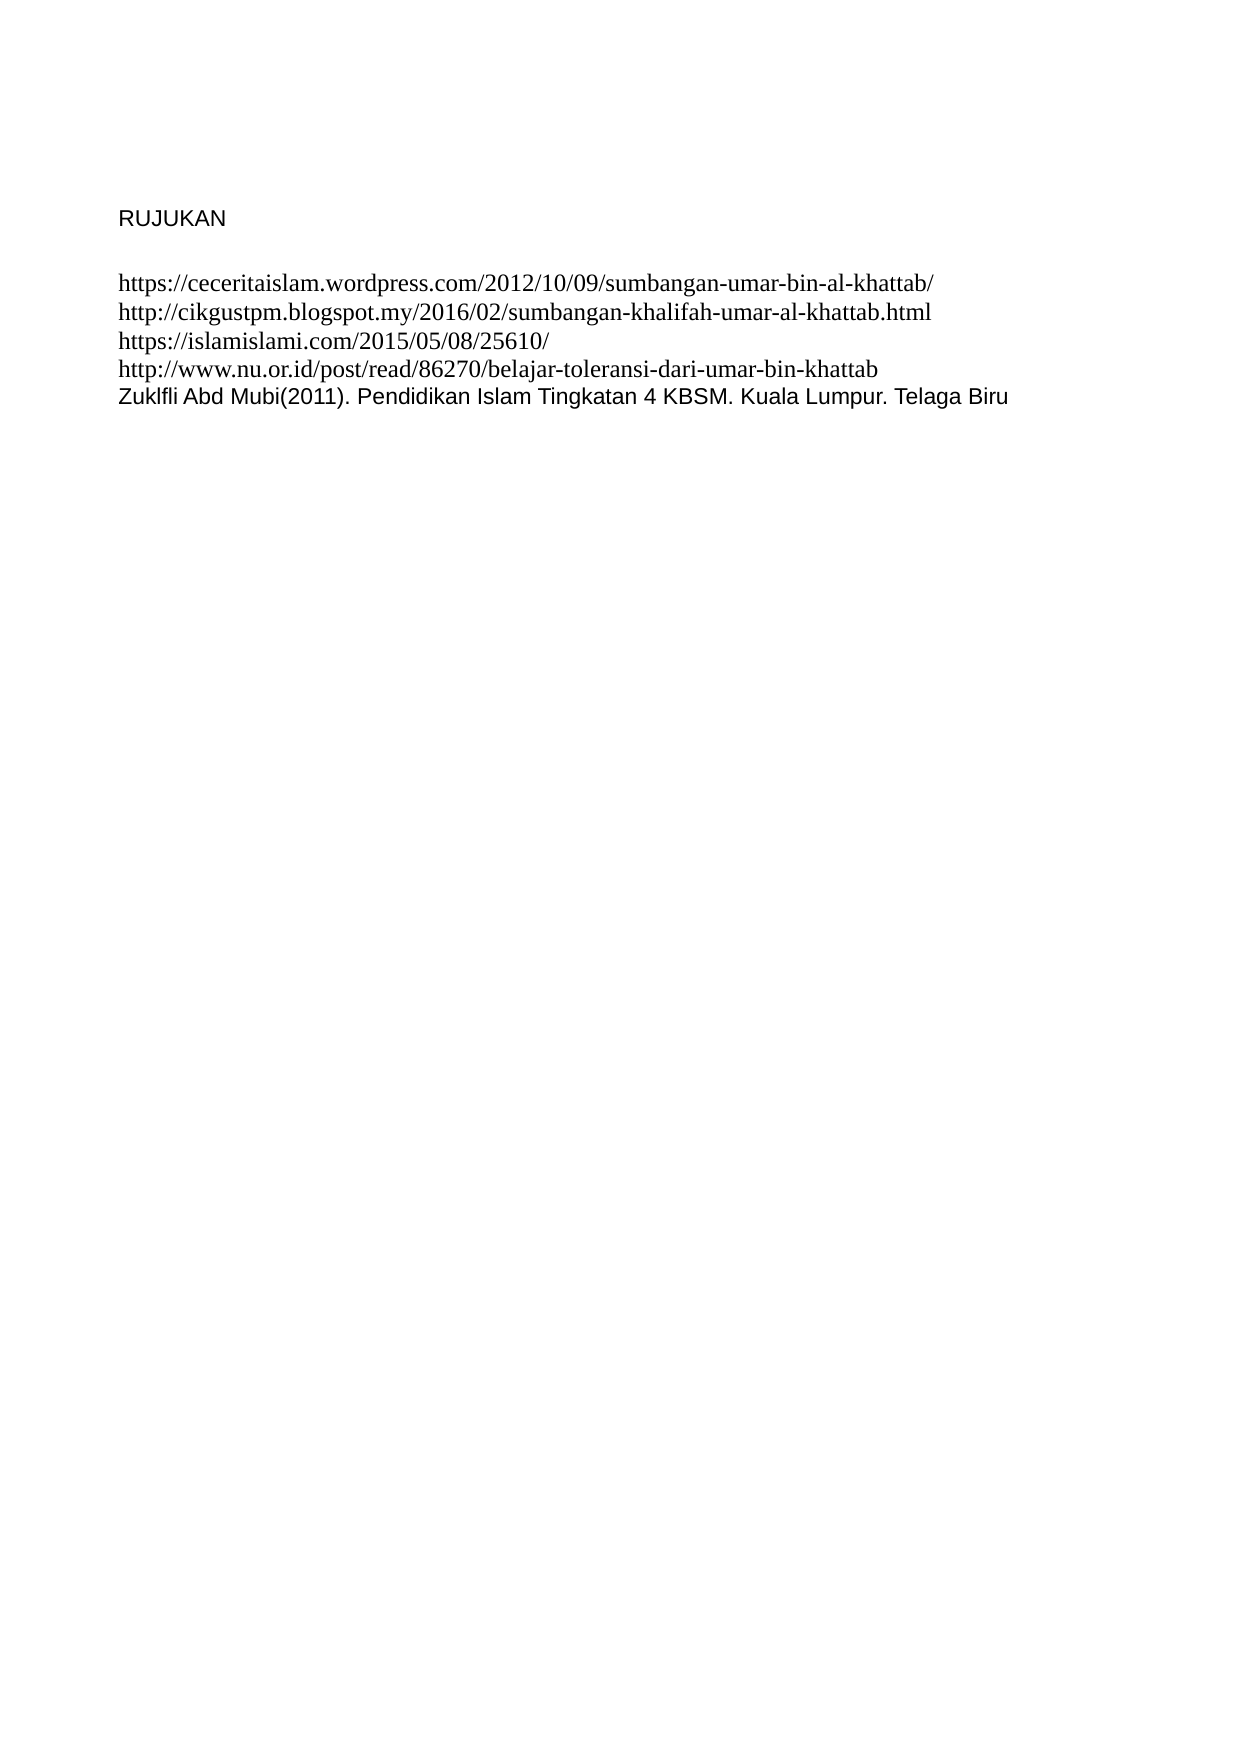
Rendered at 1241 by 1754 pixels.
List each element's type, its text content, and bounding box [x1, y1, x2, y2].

text RUJUKAN [118, 205, 1122, 231]
text Zuklfli Abd Mubi(2011). Pendidikan Islam Tingkatan 4 KBSM. Kuala Lumpur. Telaga Biru [118, 383, 1122, 410]
text https://islamislami.com/2015/05/08/25610/ [118, 326, 1122, 354]
text http://www.nu.or.id/post/read/86270/belajar-toleransi-dari-umar-bin-khattab [118, 354, 1122, 383]
text https://ceceritaislam.wordpress.com/2012/10/09/sumbangan-umar-bin-al-khattab/ [118, 268, 1122, 297]
text http://cikgustpm.blogspot.my/2016/02/sumbangan-khalifah-umar-al-khattab.html [118, 297, 1122, 326]
